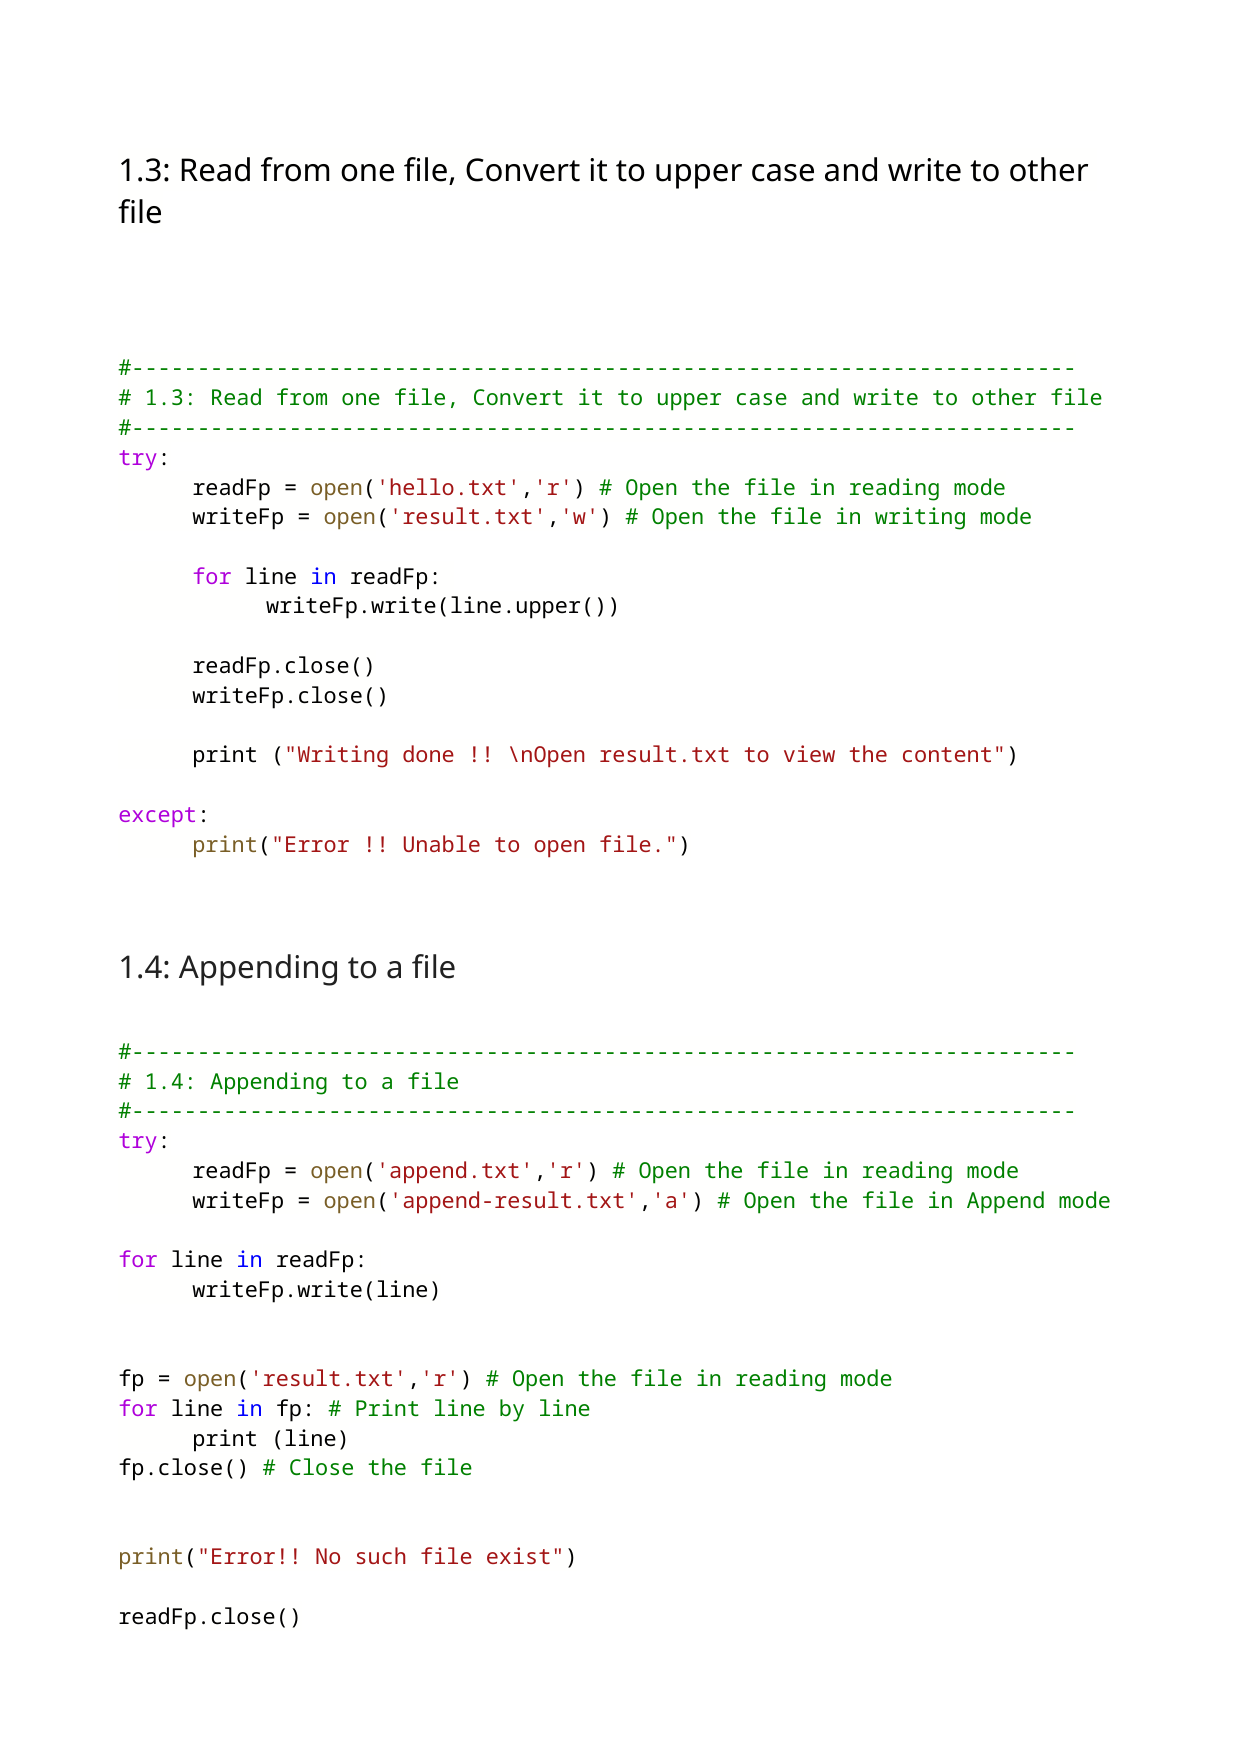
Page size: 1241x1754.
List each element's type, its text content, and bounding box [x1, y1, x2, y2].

text writeFp.write(line) [118, 1274, 1122, 1304]
text print (line) [118, 1423, 1122, 1452]
text readFp.close() [118, 650, 1122, 680]
text writeFp = open('result.txt','w') # Open the file in writing mode [118, 501, 1122, 531]
text for line in fp: # Print line by line [118, 1393, 1122, 1423]
text #------------------------------------------------------------------------ [118, 412, 1122, 442]
text print ("Writing done !! \nOpen result.txt to view the content") [118, 739, 1122, 769]
text try: [118, 442, 1122, 471]
text print("Error !! Unable to open file.") [118, 828, 1122, 858]
text #------------------------------------------------------------------------ [118, 1095, 1122, 1125]
text for line in readFp: [118, 561, 1122, 591]
text fp.close() # Close the file [118, 1452, 1122, 1482]
text fp = open('result.txt','r') # Open the file in reading mode [118, 1363, 1122, 1393]
text # 1.4: Appending to a file [118, 1066, 1122, 1095]
text print("Error!! No such file exist") [118, 1541, 1122, 1571]
text writeFp = open('append-result.txt','a') # Open the file in Append mode [118, 1185, 1122, 1214]
text readFp = open('hello.txt','r') # Open the file in reading mode [118, 471, 1122, 501]
text try: [118, 1125, 1122, 1155]
text # 1.3: Read from one file, Convert it to upper case and write to other file [118, 382, 1122, 412]
text readFp = open('append.txt','r') # Open the file in reading mode [118, 1155, 1122, 1185]
text #------------------------------------------------------------------------ [118, 352, 1122, 382]
text for line in readFp: [118, 1244, 1122, 1274]
text #------------------------------------------------------------------------ [118, 1036, 1122, 1066]
text readFp.close() [118, 1601, 1122, 1631]
text writeFp.write(line.upper()) [118, 591, 1122, 620]
subtitle 1.4: Appending to a file [118, 945, 1122, 987]
text except: [118, 799, 1122, 828]
text writeFp.close() [118, 680, 1122, 709]
text 1.3: Read from one file, Convert it to upper case and write to other file [118, 148, 1122, 233]
